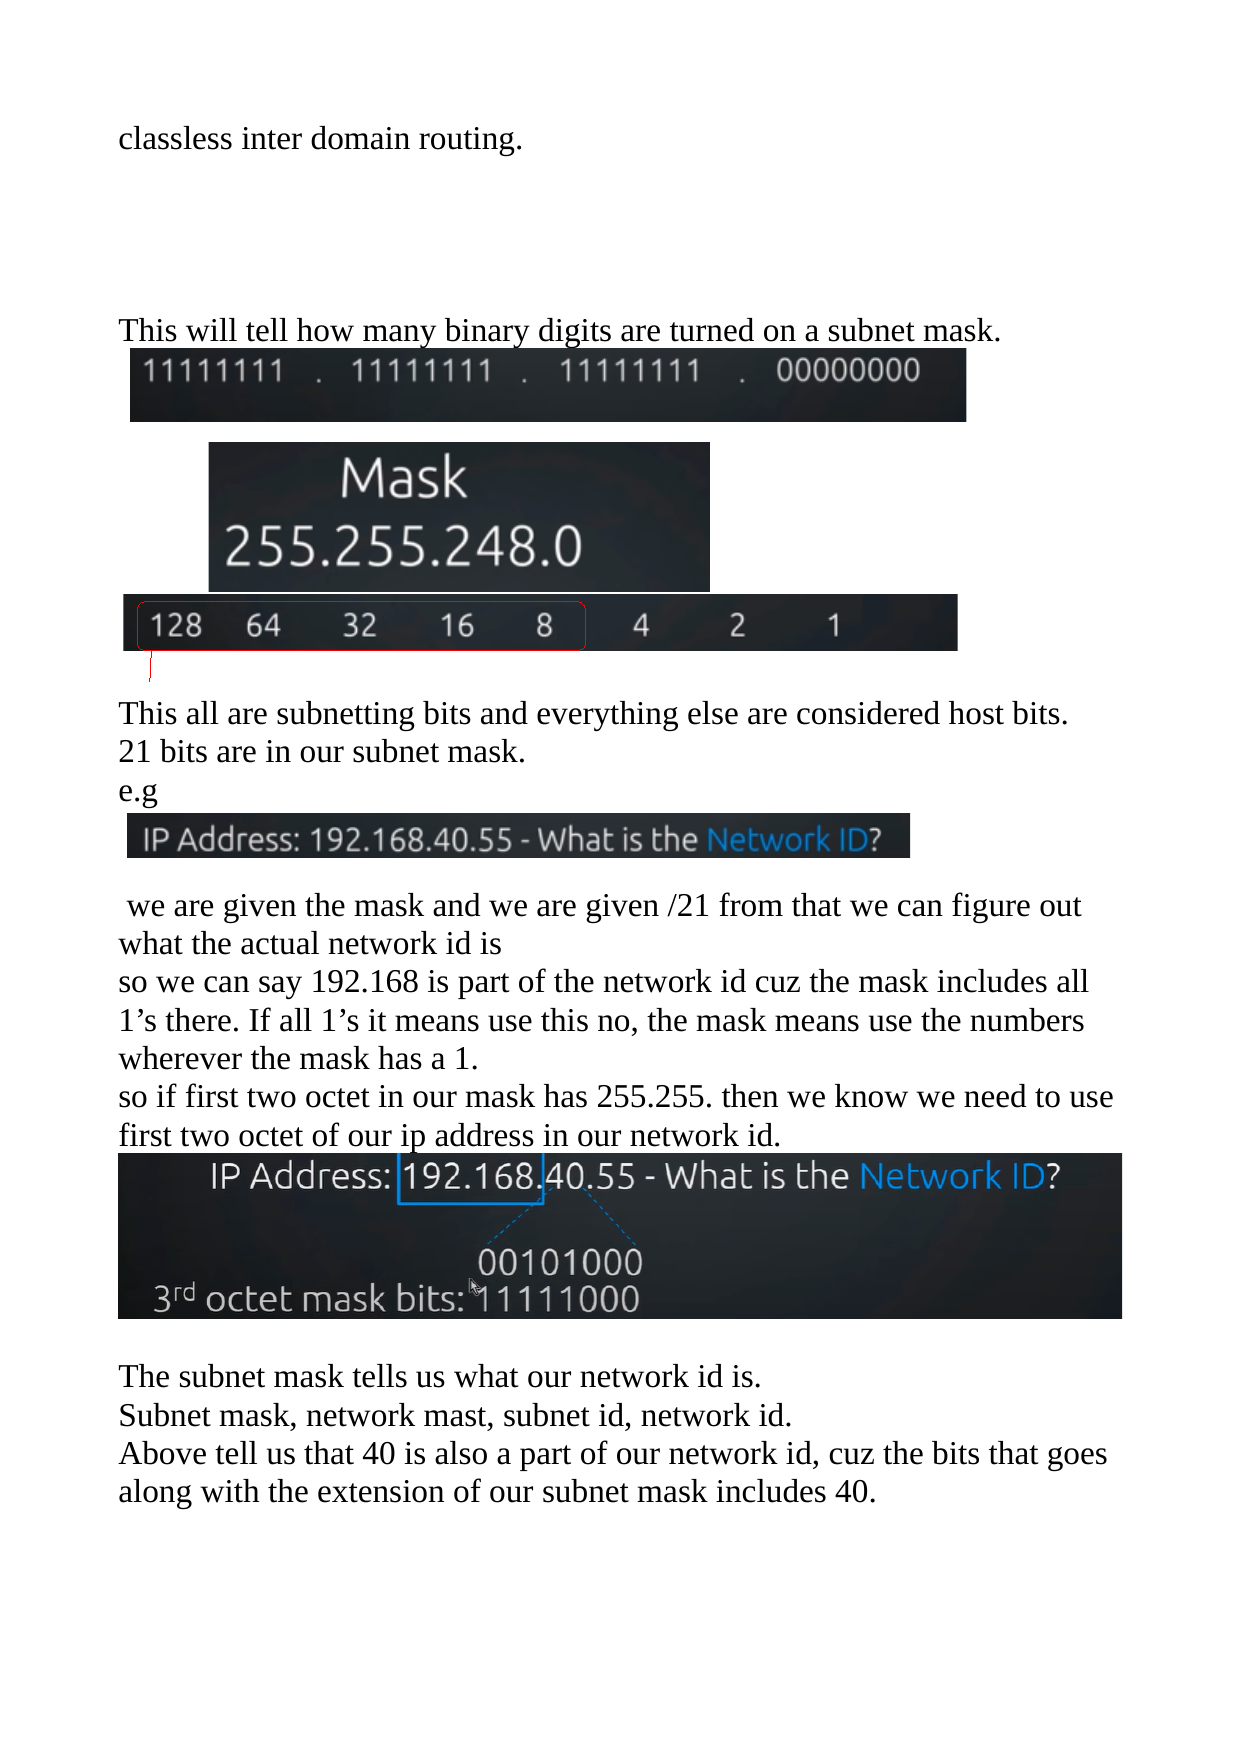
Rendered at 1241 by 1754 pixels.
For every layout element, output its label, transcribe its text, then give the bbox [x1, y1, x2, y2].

text Above tell us that 40 is also a part of our network id, cuz the bits that goes along with the extension of our subnet mask includes 40. [118, 1433, 1122, 1510]
text so we can say 192.168 is part of the network id cuz the mask includes all 1’s there. If all 1’s it means use this no, the mask means use the numbers wherever the mask has a 1. [118, 961, 1122, 1076]
text so if first two octet in our mask has 255.255. then we know we need to use first two octet of our ip address in our network id. [118, 1076, 1122, 1153]
text This will tell how many binary digits are turned on a subnet mask. [118, 310, 1122, 348]
text classless inter domain routing. [118, 118, 1122, 156]
text we are given the mask and we are given /21 from that we can figure out what the actual network id is [118, 885, 1122, 961]
picture [130, 348, 967, 422]
picture [123, 594, 958, 651]
text Subnet mask, network mast, subnet id, network id. [118, 1395, 1122, 1433]
picture [127, 813, 911, 858]
picture [118, 1153, 1123, 1319]
text This all are subnetting bits and everything else are considered host bits. [118, 693, 1122, 731]
picture [208, 442, 710, 592]
text e.g [118, 770, 1122, 808]
text The subnet mask tells us what our network id is. [118, 1357, 1122, 1395]
text 21 bits are in our subnet mask. [118, 731, 1122, 770]
